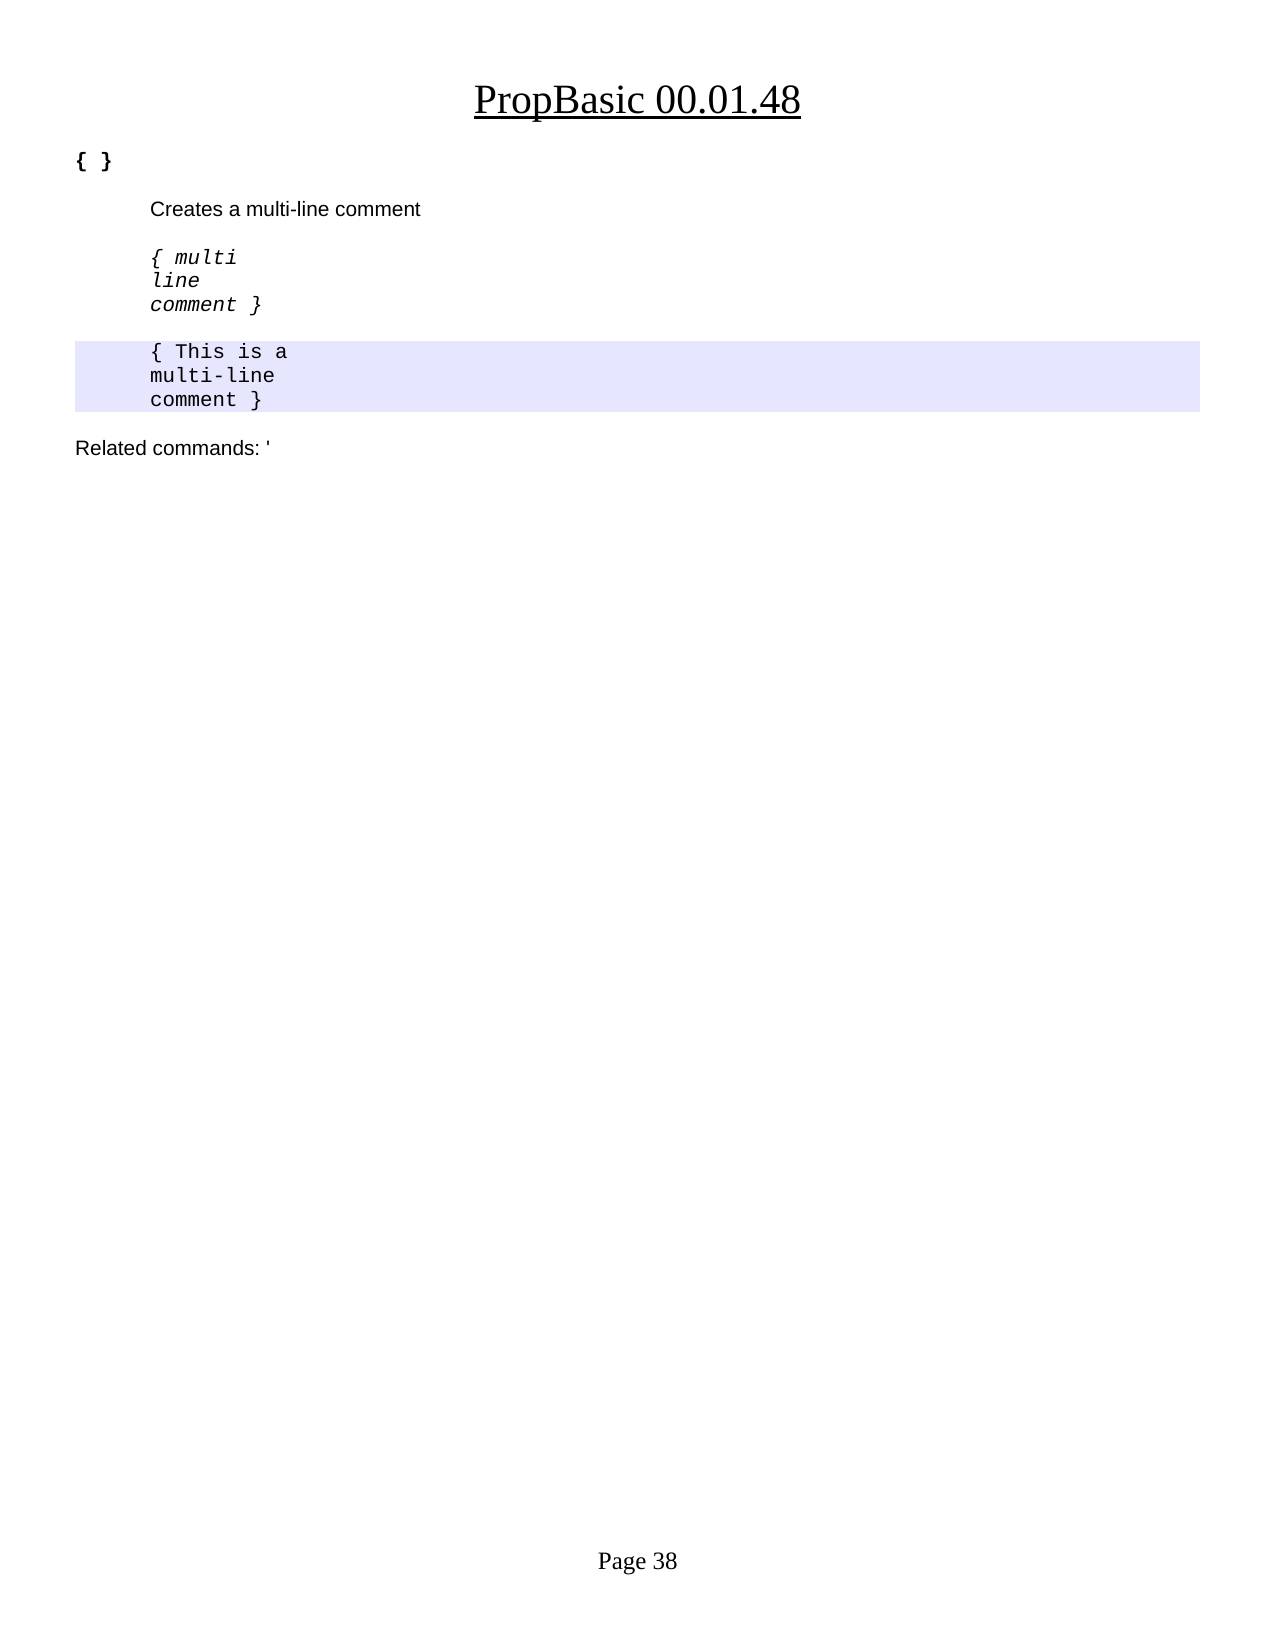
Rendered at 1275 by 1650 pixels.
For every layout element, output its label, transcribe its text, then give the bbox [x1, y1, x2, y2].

text Creates a multi-line comment [75, 197, 1200, 223]
text Related commands: ' [75, 436, 1200, 460]
text line [75, 270, 1200, 294]
text { multi [75, 247, 1200, 270]
text { This is a [75, 341, 1200, 365]
text comment } [75, 389, 1200, 412]
text multi-line [75, 365, 1200, 389]
text { } [75, 150, 1200, 174]
text comment } [75, 294, 1200, 318]
